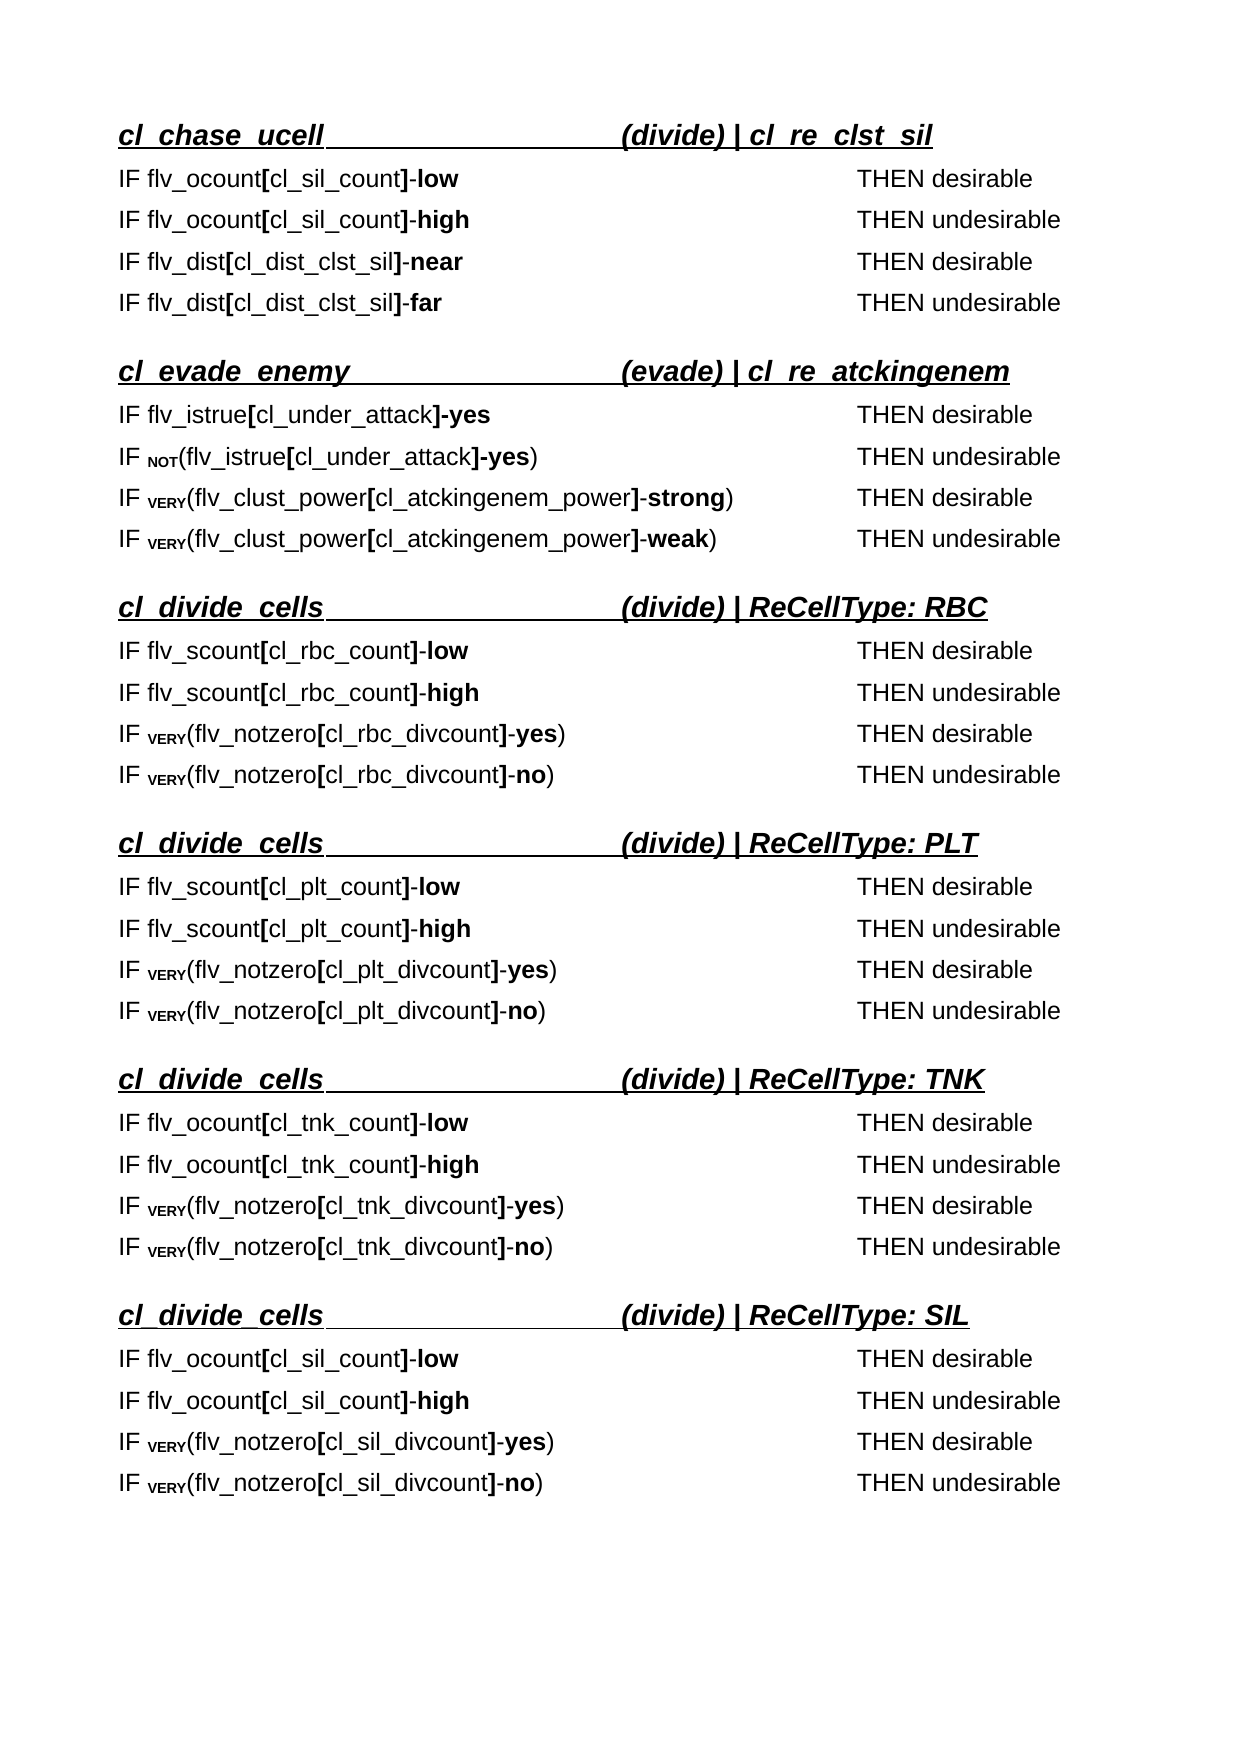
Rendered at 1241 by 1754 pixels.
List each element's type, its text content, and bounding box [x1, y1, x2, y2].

subtitle cl_chase_ucell (divide) | cl_re_clst_sil [118, 118, 1122, 152]
text IF flv_ocount[cl_tnk_count]-low THEN desirable [118, 1108, 1122, 1137]
text IF flv_dist[cl_dist_clst_sil]-far THEN undesirable [118, 288, 1122, 317]
text IF flv_ocount[cl_sil_count]-high THEN undesirable [118, 1386, 1122, 1414]
text IF VERY(flv_notzero[cl_rbc_divcount]-yes) THEN desirable [118, 719, 1122, 747]
text IF VERY(flv_notzero[cl_plt_divcount]-yes) THEN desirable [118, 955, 1122, 983]
text IF flv_ocount[cl_sil_count]-low THEN desirable [118, 1344, 1122, 1373]
subtitle cl_divide_cells (divide) | ReCellType: TNK [118, 1062, 1122, 1096]
text IF VERY(flv_notzero[cl_rbc_divcount]-no) THEN undesirable [118, 760, 1122, 789]
text IF VERY(flv_notzero[cl_sil_divcount]-no) THEN undesirable [118, 1468, 1122, 1497]
text IF flv_scount[cl_plt_count]-low THEN desirable [118, 872, 1122, 901]
text IF NOT(flv_istrue[cl_under_attack]-yes) THEN undesirable [118, 441, 1122, 470]
text IF VERY(flv_notzero[cl_tnk_divcount]-yes) THEN desirable [118, 1191, 1122, 1219]
text IF VERY(flv_notzero[cl_tnk_divcount]-no) THEN undesirable [118, 1232, 1122, 1261]
subtitle cl_divide_cells (divide) | ReCellType: PLT [118, 826, 1122, 860]
text IF VERY(flv_clust_power[cl_atckingenem_power]-weak) THEN undesirable [118, 524, 1122, 553]
text IF flv_dist[cl_dist_clst_sil]-near THEN desirable [118, 247, 1122, 275]
text IF flv_istrue[cl_under_attack]-yes THEN desirable [118, 400, 1122, 429]
text IF flv_scount[cl_rbc_count]-high THEN undesirable [118, 677, 1122, 706]
text IF flv_scount[cl_rbc_count]-low THEN desirable [118, 636, 1122, 665]
subtitle cl_evade_enemy (evade) | cl_re_atckingenem [118, 354, 1122, 388]
subtitle cl_divide_cells (divide) | ReCellType: RBC [118, 590, 1122, 624]
text IF VERY(flv_clust_power[cl_atckingenem_power]-strong) THEN desirable [118, 483, 1122, 511]
text IF flv_ocount[cl_sil_count]-high THEN undesirable [118, 205, 1122, 234]
text IF flv_ocount[cl_sil_count]-low THEN desirable [118, 164, 1122, 193]
text IF flv_scount[cl_plt_count]-high THEN undesirable [118, 913, 1122, 942]
text IF VERY(flv_notzero[cl_plt_divcount]-no) THEN undesirable [118, 996, 1122, 1025]
text IF flv_ocount[cl_tnk_count]-high THEN undesirable [118, 1149, 1122, 1178]
subtitle cl_divide_cells (divide) | ReCellType: SIL [118, 1298, 1122, 1332]
text IF VERY(flv_notzero[cl_sil_divcount]-yes) THEN desirable [118, 1427, 1122, 1456]
